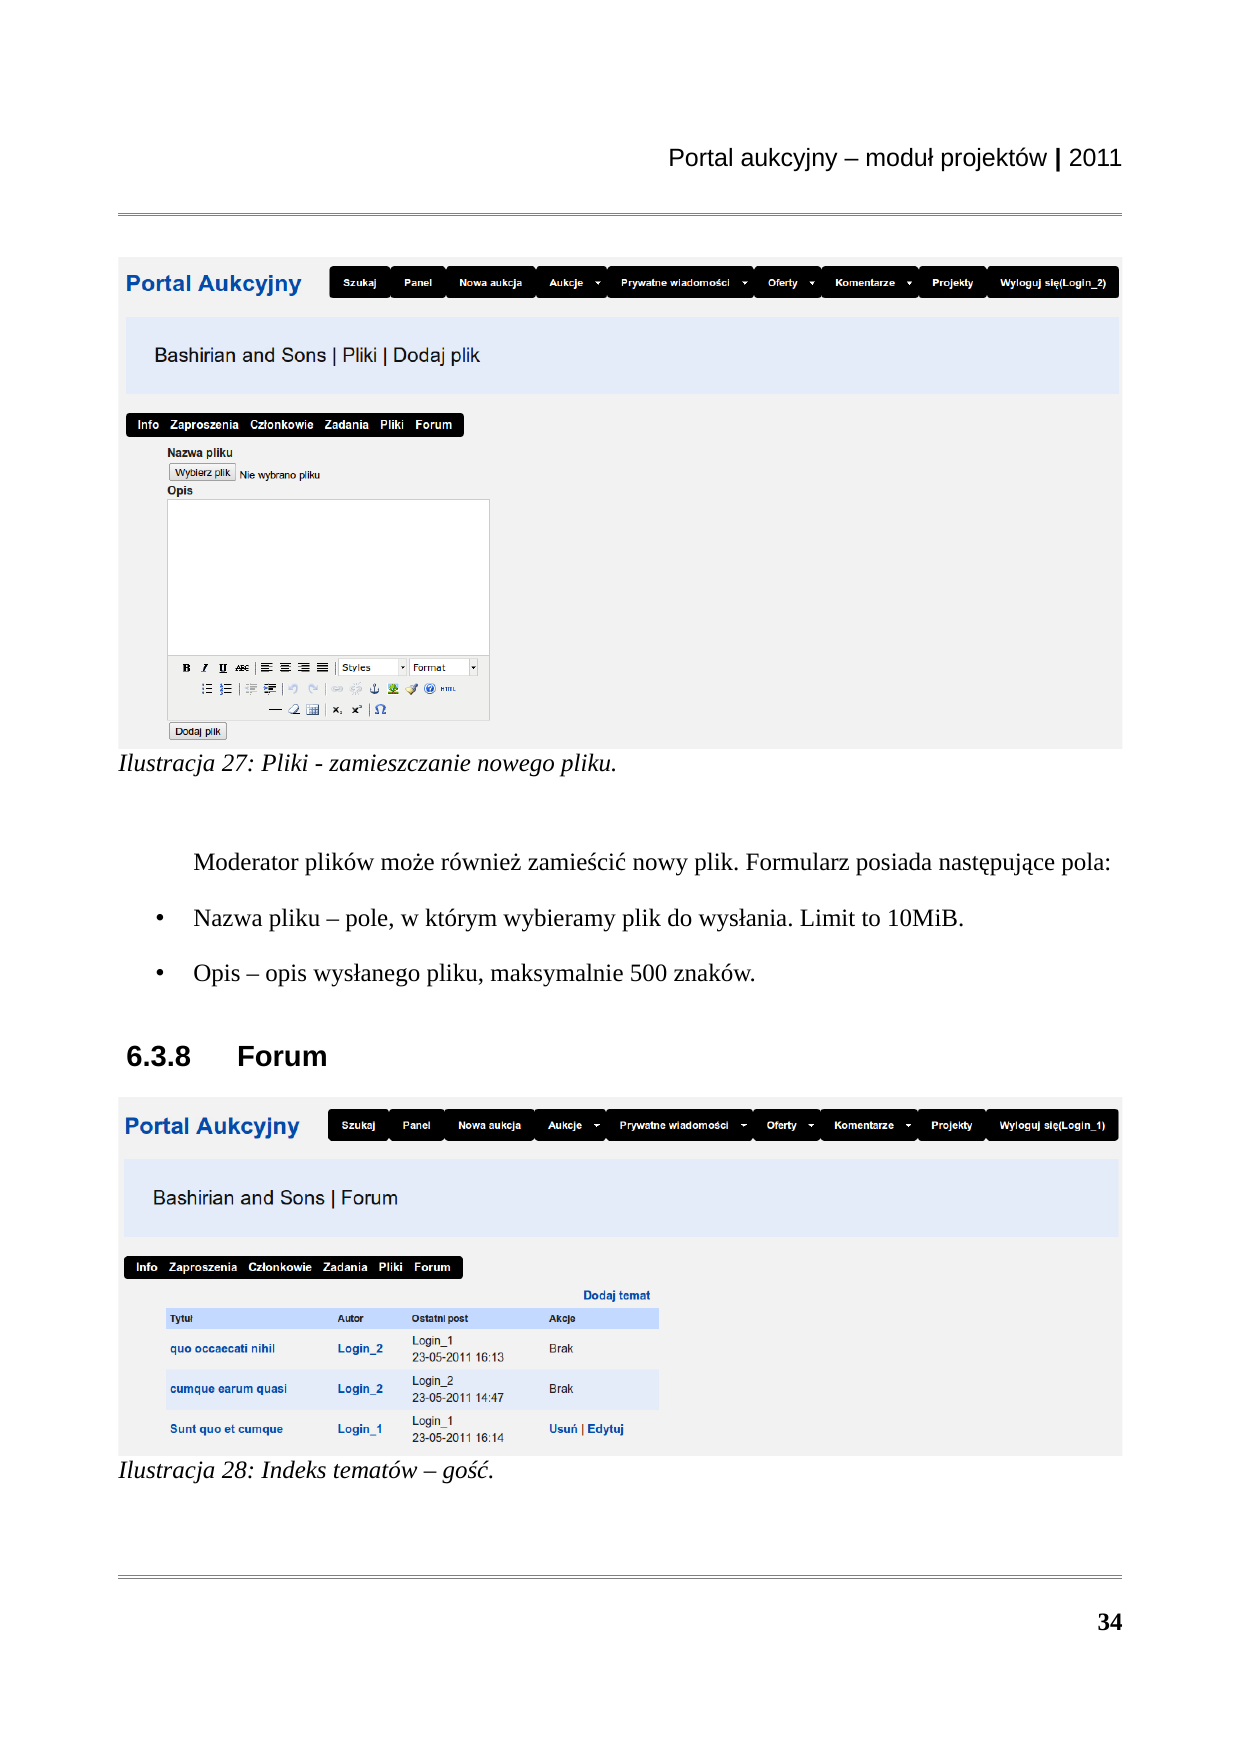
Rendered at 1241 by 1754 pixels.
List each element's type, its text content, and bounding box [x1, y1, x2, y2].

text Moderator plików może również zamieścić nowy plik. Formularz posiada następujące pola: [118, 847, 1122, 876]
picture [118, 257, 1123, 749]
text Ilustracja 27: Pliki - zamieszczanie nowego pliku. [118, 749, 1122, 777]
picture [118, 1097, 1123, 1456]
subtitle Forum [118, 1039, 1122, 1072]
list Nazwa pliku – pole, w którym wybieramy plik do wysłania. Limit to 10MiB. [156, 903, 1122, 931]
list Opis – opis wysłanego pliku, maksymalnie 500 znaków. [156, 958, 1122, 987]
text Ilustracja 28: Indeks tematów – gość. [118, 1456, 1122, 1484]
